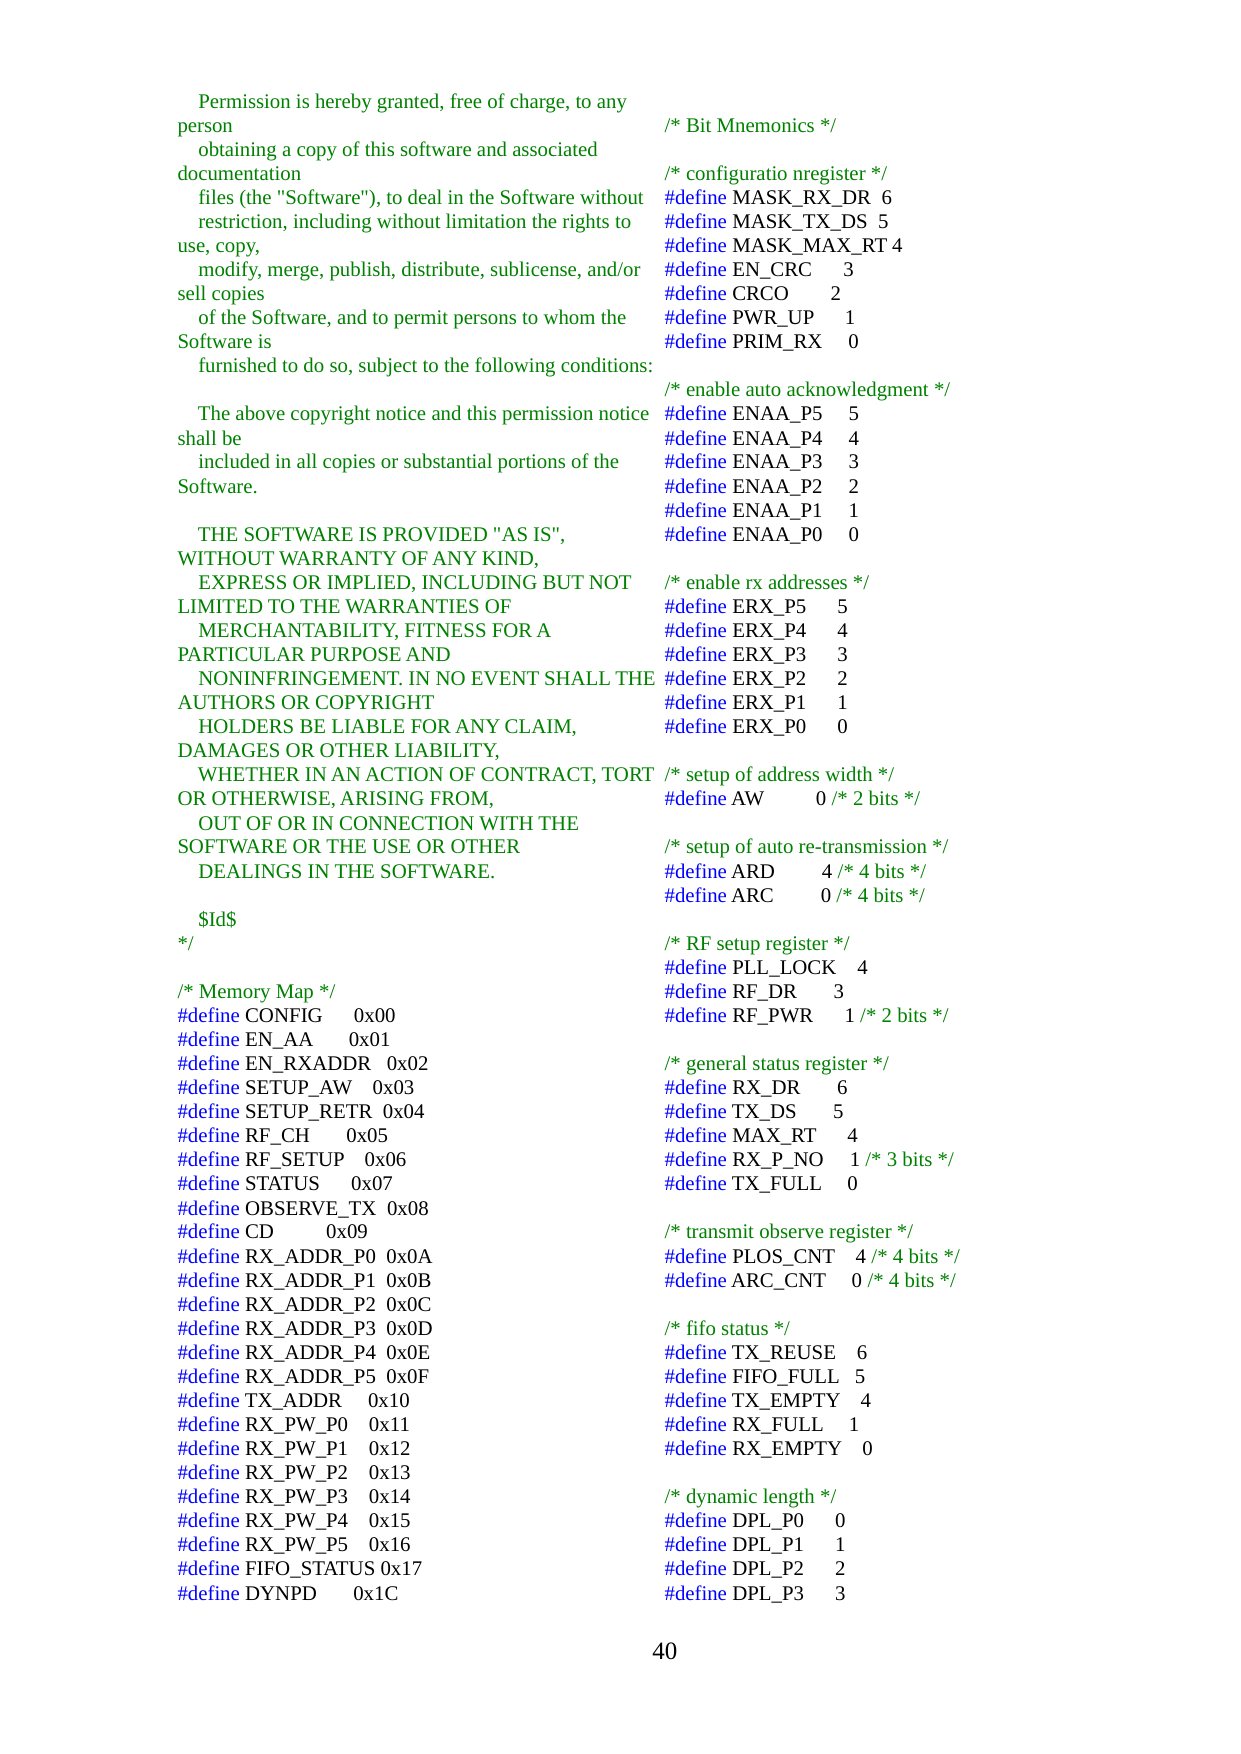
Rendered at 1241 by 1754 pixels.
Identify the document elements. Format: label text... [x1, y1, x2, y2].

text /* Memory Map */ [177, 979, 664, 1003]
text #define ARD 4 /* 4 bits */ [664, 858, 1152, 883]
text #define CRCO 2 [664, 281, 1152, 305]
text #define OBSERVE_TX 0x08 [177, 1195, 664, 1219]
text /* general status register */ [664, 1051, 1152, 1075]
text #define RX_PW_P1 0x12 [177, 1436, 664, 1460]
text #define PRIM_RX 0 [664, 329, 1152, 353]
text obtaining a copy of this software and associated documentation [177, 137, 664, 185]
text #define STATUS 0x07 [177, 1171, 664, 1195]
text furnished to do so, subject to the following conditions: [177, 353, 664, 377]
text #define RF_CH 0x05 [177, 1123, 664, 1147]
text restriction, including without limitation the rights to use, copy, [177, 209, 664, 257]
text #define ENAA_P0 0 [664, 522, 1152, 546]
text #define SETUP_RETR 0x04 [177, 1099, 664, 1123]
text #define ENAA_P2 2 [664, 473, 1152, 498]
text THE SOFTWARE IS PROVIDED "AS IS", WITHOUT WARRANTY OF ANY KIND, [177, 522, 664, 570]
text DEALINGS IN THE SOFTWARE. [177, 858, 664, 883]
text NONINFRINGEMENT. IN NO EVENT SHALL THE AUTHORS OR COPYRIGHT [177, 666, 664, 714]
text #define ENAA_P3 3 [664, 449, 1152, 473]
text #define DPL_P2 2 [664, 1556, 1152, 1580]
text Permission is hereby granted, free of charge, to any person [177, 88, 664, 137]
text #define RX_ADDR_P0 0x0A [177, 1243, 664, 1268]
text #define RX_P_NO 1 /* 3 bits */ [664, 1147, 1152, 1171]
text #define RX_PW_P0 0x11 [177, 1412, 664, 1436]
text #define RF_DR 3 [664, 979, 1152, 1003]
text /* setup of address width */ [664, 762, 1152, 786]
text #define RX_ADDR_P2 0x0C [177, 1292, 664, 1316]
text #define ERX_P2 2 [664, 666, 1152, 690]
text #define MASK_MAX_RT 4 [664, 233, 1152, 257]
text #define SETUP_AW 0x03 [177, 1075, 664, 1099]
text #define TX_FULL 0 [664, 1171, 1152, 1195]
text /* Bit Mnemonics */ [664, 113, 1152, 137]
text #define DPL_P1 1 [664, 1532, 1152, 1556]
text #define TX_EMPTY 4 [664, 1388, 1152, 1412]
text /* enable rx addresses */ [664, 570, 1152, 594]
text #define RX_ADDR_P3 0x0D [177, 1316, 664, 1340]
text #define RX_ADDR_P1 0x0B [177, 1268, 664, 1292]
text #define EN_CRC 3 [664, 257, 1152, 281]
text #define RX_FULL 1 [664, 1412, 1152, 1436]
text */ [177, 931, 664, 955]
text #define RX_PW_P4 0x15 [177, 1508, 664, 1532]
text /* fifo status */ [664, 1316, 1152, 1340]
text #define MASK_RX_DR 6 [664, 185, 1152, 209]
text #define RX_ADDR_P5 0x0F [177, 1364, 664, 1388]
text WHETHER IN AN ACTION OF CONTRACT, TORT OR OTHERWISE, ARISING FROM, [177, 762, 664, 810]
text #define PLOS_CNT 4 /* 4 bits */ [664, 1243, 1152, 1268]
text #define MASK_TX_DS 5 [664, 209, 1152, 233]
text #define DPL_P0 0 [664, 1508, 1152, 1532]
text #define RX_ADDR_P4 0x0E [177, 1340, 664, 1364]
text #define FIFO_STATUS 0x17 [177, 1556, 664, 1580]
text #define ARC_CNT 0 /* 4 bits */ [664, 1268, 1152, 1292]
text #define EN_AA 0x01 [177, 1027, 664, 1051]
text #define ENAA_P5 5 [664, 401, 1152, 425]
text #define ERX_P0 0 [664, 714, 1152, 738]
text /* configuratio nregister */ [664, 161, 1152, 185]
text #define CD 0x09 [177, 1219, 664, 1243]
text /* transmit observe register */ [664, 1219, 1152, 1243]
text /* dynamic length */ [664, 1484, 1152, 1508]
text #define ARC 0 /* 4 bits */ [664, 883, 1152, 907]
text The above copyright notice and this permission notice shall be [177, 401, 664, 449]
text #define ERX_P3 3 [664, 642, 1152, 666]
text #define TX_REUSE 6 [664, 1340, 1152, 1364]
text /* setup of auto re-transmission */ [664, 834, 1152, 858]
text included in all copies or substantial portions of the Software. [177, 449, 664, 498]
text /* RF setup register */ [664, 931, 1152, 955]
text #define PWR_UP 1 [664, 305, 1152, 329]
text #define TX_DS 5 [664, 1099, 1152, 1123]
text #define MAX_RT 4 [664, 1123, 1152, 1147]
text #define ERX_P4 4 [664, 618, 1152, 642]
text #define RF_SETUP 0x06 [177, 1147, 664, 1171]
text #define DPL_P3 3 [664, 1580, 1152, 1604]
text #define ENAA_P4 4 [664, 425, 1152, 449]
text #define ENAA_P1 1 [664, 498, 1152, 522]
text files (the "Software"), to deal in the Software without [177, 185, 664, 209]
text #define ERX_P5 5 [664, 594, 1152, 618]
text #define RX_PW_P2 0x13 [177, 1460, 664, 1484]
text EXPRESS OR IMPLIED, INCLUDING BUT NOT LIMITED TO THE WARRANTIES OF [177, 570, 664, 618]
text #define AW 0 /* 2 bits */ [664, 786, 1152, 810]
text #define ERX_P1 1 [664, 690, 1152, 714]
text #define FIFO_FULL 5 [664, 1364, 1152, 1388]
text #define DYNPD 0x1C [177, 1580, 664, 1604]
text #define PLL_LOCK 4 [664, 955, 1152, 979]
text #define RX_PW_P3 0x14 [177, 1484, 664, 1508]
text /* enable auto acknowledgment */ [664, 377, 1152, 401]
text #define EN_RXADDR 0x02 [177, 1051, 664, 1075]
text #define RX_EMPTY 0 [664, 1436, 1152, 1460]
text modify, merge, publish, distribute, sublicense, and/or sell copies [177, 257, 664, 305]
text #define RX_DR 6 [664, 1075, 1152, 1099]
text #define CONFIG 0x00 [177, 1003, 664, 1027]
text of the Software, and to permit persons to whom the Software is [177, 305, 664, 353]
text HOLDERS BE LIABLE FOR ANY CLAIM, DAMAGES OR OTHER LIABILITY, [177, 714, 664, 762]
text MERCHANTABILITY, FITNESS FOR A PARTICULAR PURPOSE AND [177, 618, 664, 666]
text $Id$ [177, 907, 664, 931]
text #define RX_PW_P5 0x16 [177, 1532, 664, 1556]
text #define RF_PWR 1 /* 2 bits */ [664, 1003, 1152, 1027]
text OUT OF OR IN CONNECTION WITH THE SOFTWARE OR THE USE OR OTHER [177, 810, 664, 858]
text #define TX_ADDR 0x10 [177, 1388, 664, 1412]
